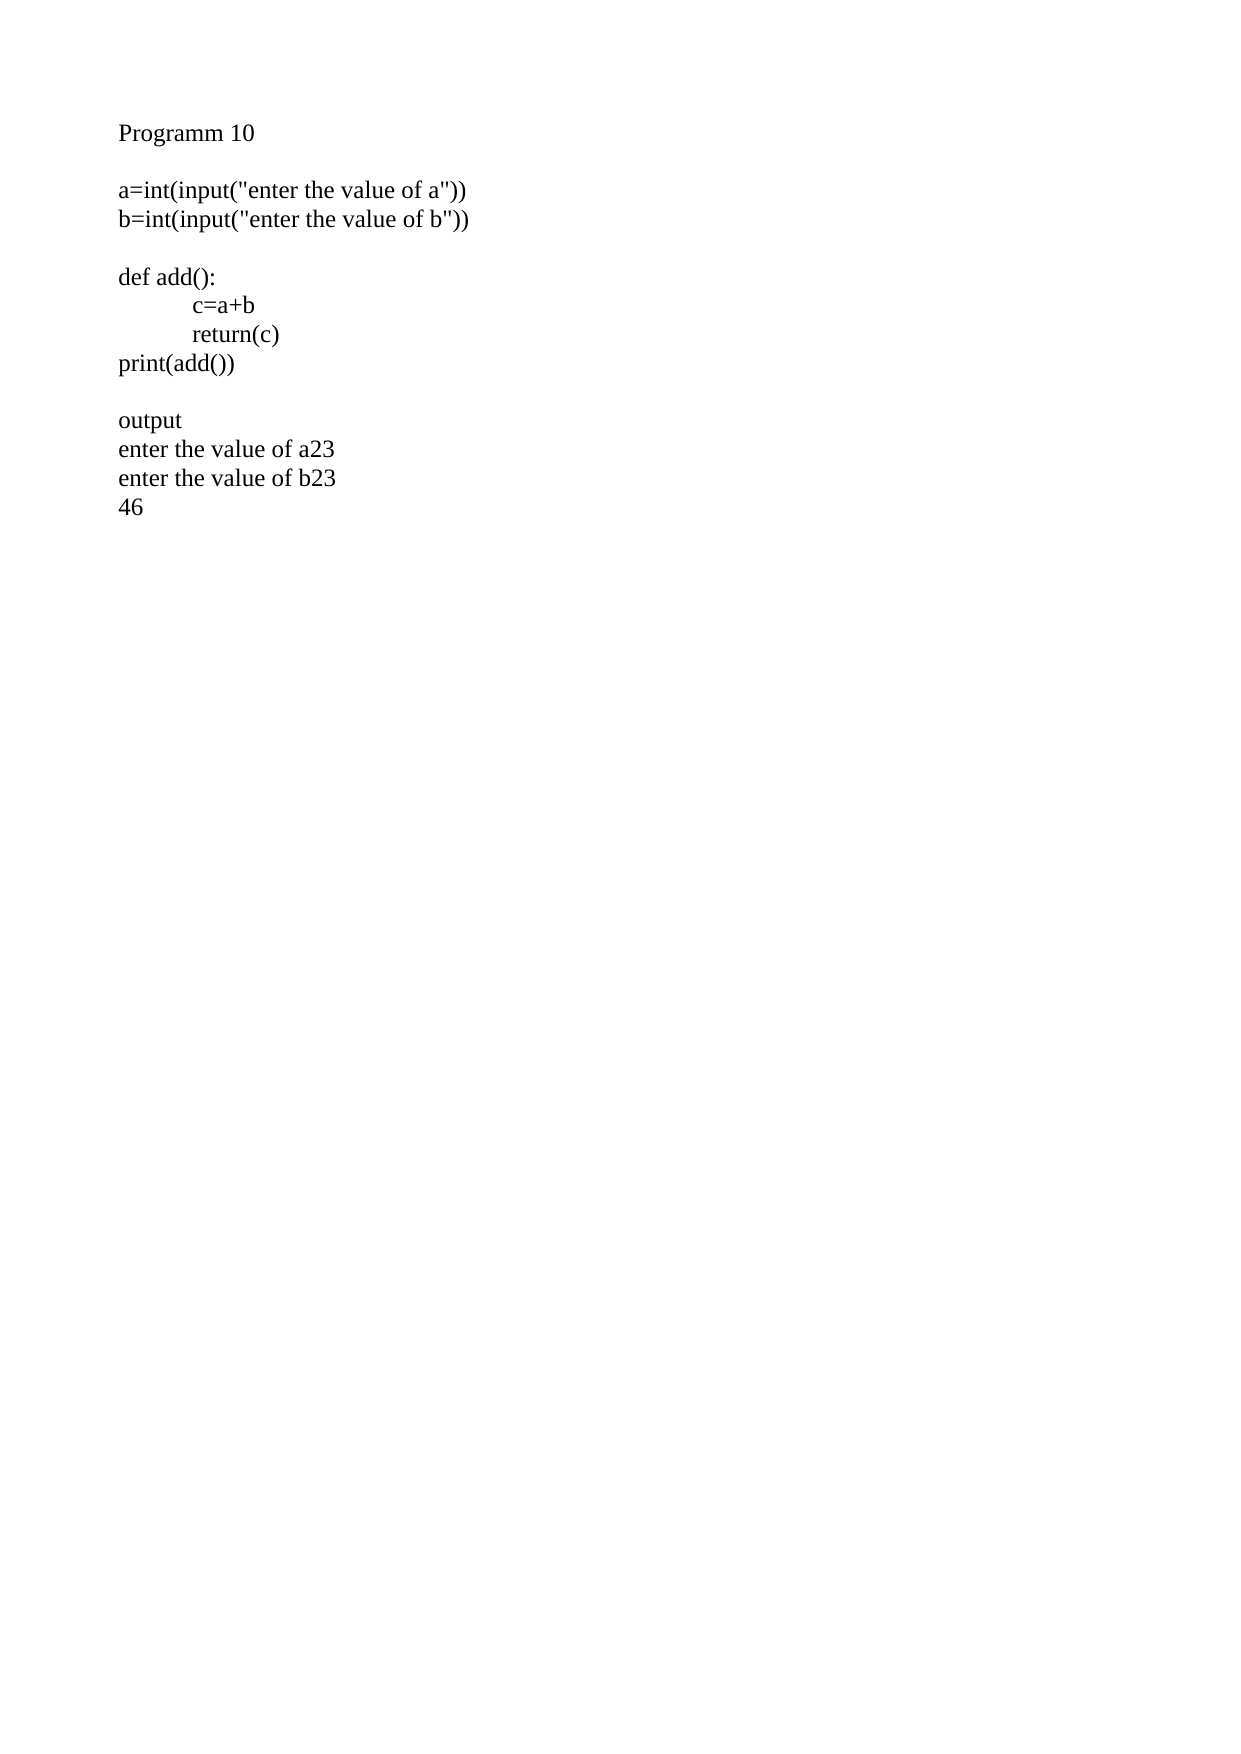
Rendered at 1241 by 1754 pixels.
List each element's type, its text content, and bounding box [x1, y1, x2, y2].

text c=a+b [118, 291, 1122, 319]
text a=int(input("enter the value of a")) [118, 176, 1122, 204]
text output [118, 406, 1122, 434]
text return(c) [118, 319, 1122, 348]
text print(add()) [118, 348, 1122, 377]
text Programm 10 [118, 118, 1122, 147]
text 46 [118, 492, 1122, 521]
text enter the value of b23 [118, 463, 1122, 492]
text def add(): [118, 262, 1122, 291]
text b=int(input("enter the value of b")) [118, 204, 1122, 233]
text enter the value of a23 [118, 434, 1122, 463]
